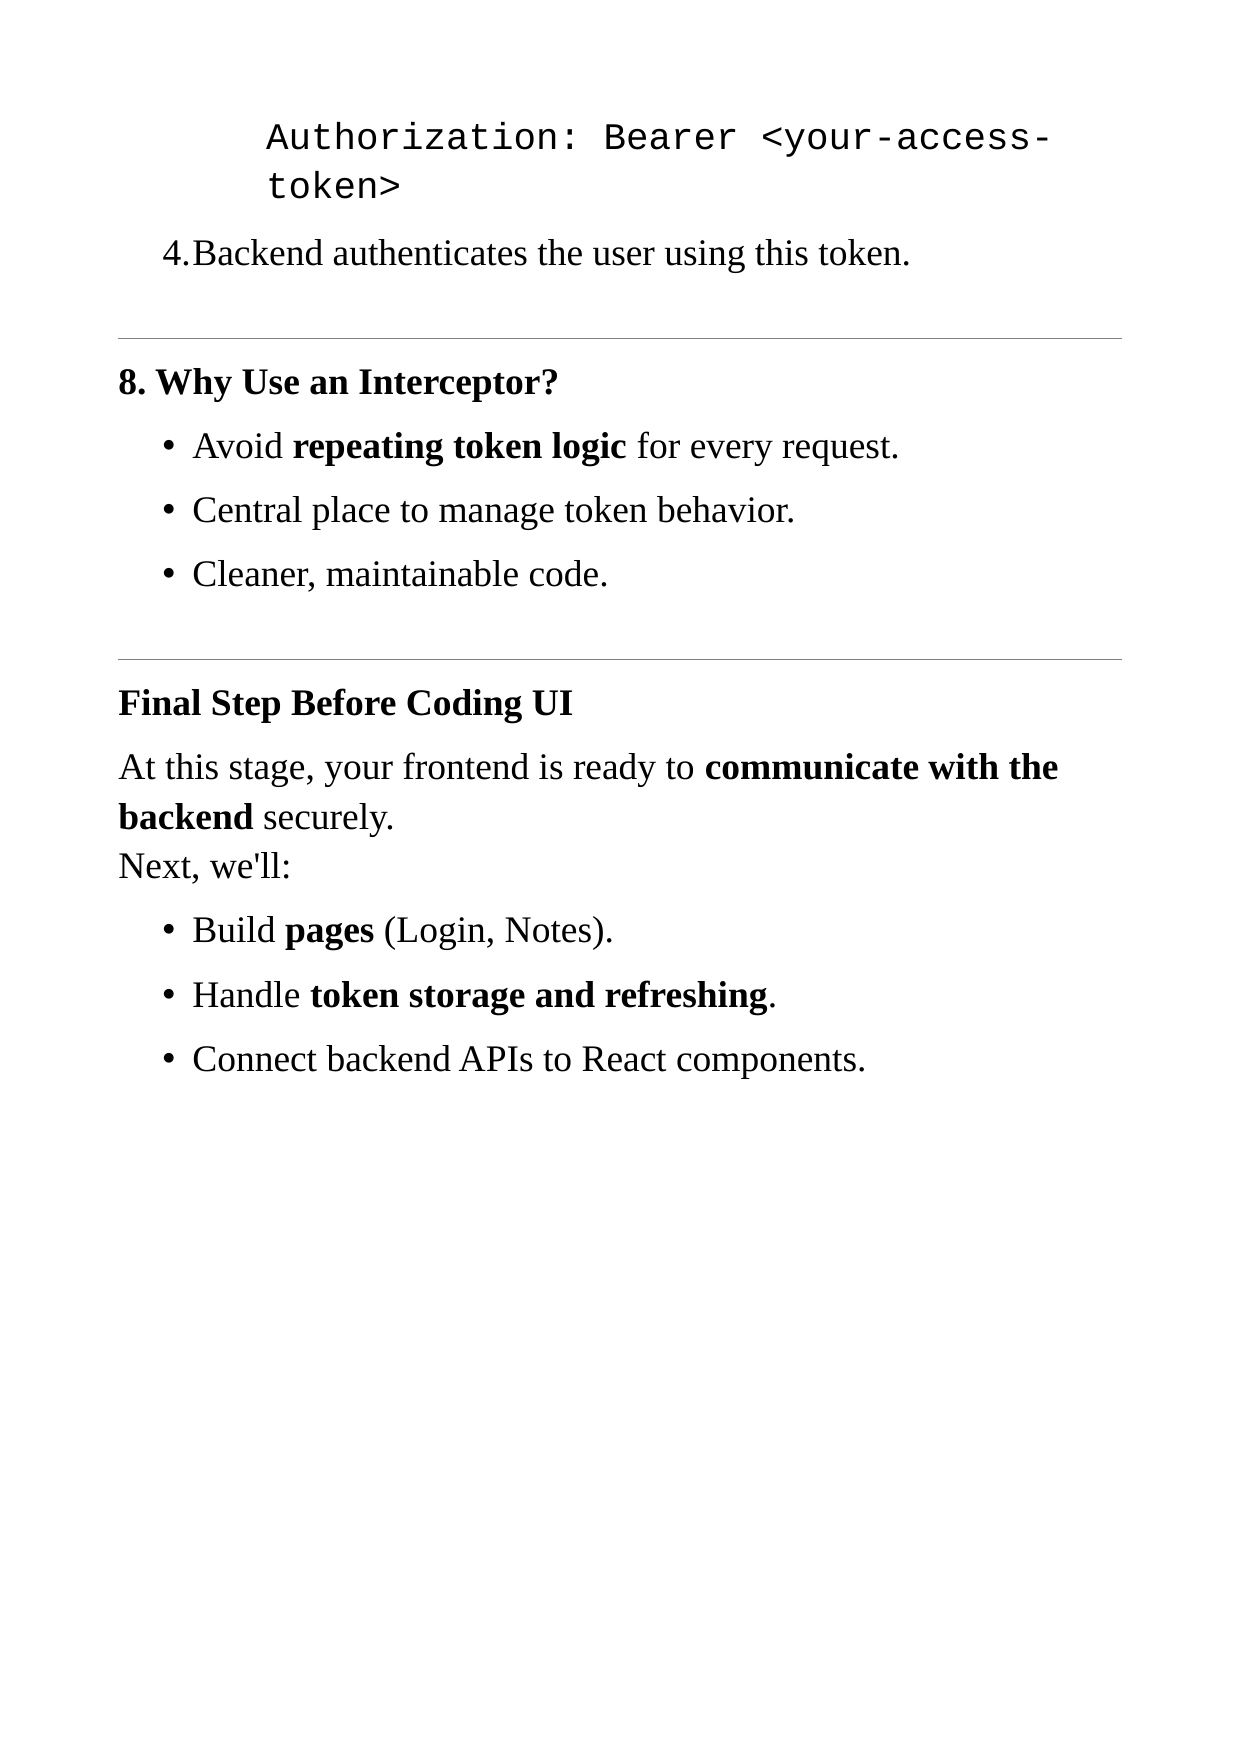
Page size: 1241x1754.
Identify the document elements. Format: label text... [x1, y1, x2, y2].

list Build pages (Login, Notes). [162, 908, 1122, 951]
list Cleaner, maintainable code. [162, 552, 1122, 595]
list Handle token storage and refreshing. [162, 972, 1122, 1015]
list Authorization: Bearer <your-access-token> [236, 118, 1122, 209]
list Avoid repeating token logic for every request. [162, 423, 1122, 466]
list Central place to manage token behavior. [162, 487, 1122, 531]
list Backend authenticates the user using this token. [162, 230, 1122, 273]
text At this stage, your frontend is ready to communicate with the backend securely. Next, we'll: [118, 744, 1122, 887]
list Connect backend APIs to React components. [162, 1036, 1122, 1079]
subtitle Final Step Before Coding UI [118, 680, 1122, 723]
subtitle 8. Why Use an Interceptor? [118, 359, 1122, 402]
